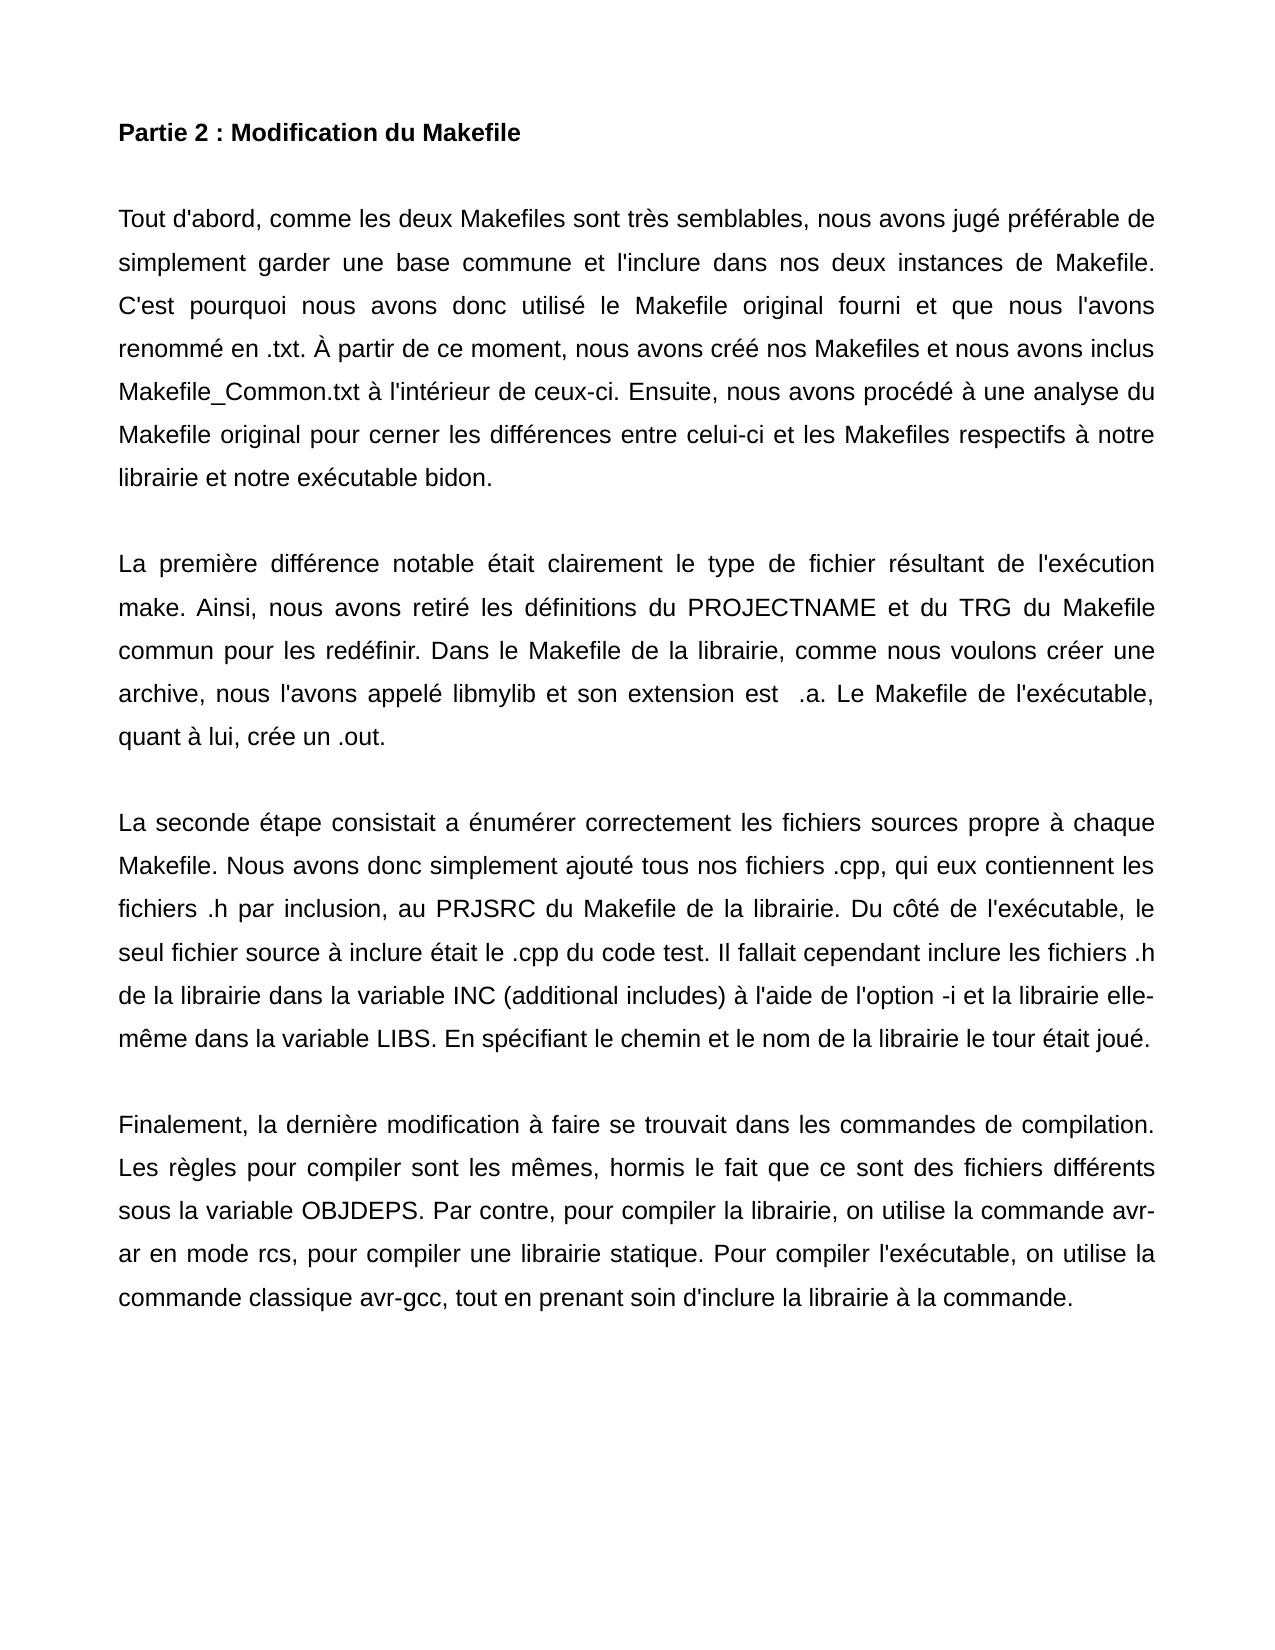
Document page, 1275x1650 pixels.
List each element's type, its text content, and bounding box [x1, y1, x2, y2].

text Tout d'abord, comme les deux Makefiles sont très semblables, nous avons jugé préférable de simplement garder une base commune et l'inclure dans nos deux instances de Makefile. C'est pourquoi nous avons donc utilisé le Makefile original fourni et que nous l'avons renommé en .txt. À partir de ce moment, nous avons créé nos Makefiles et nous avons inclus Makefile_Common.txt à l'intérieur de ceux-ci. Ensuite, nous avons procédé à une analyse du Makefile original pour cerner les différences entre celui-ci et les Makefiles respectifs à notre librairie et notre exécutable bidon. [118, 204, 1157, 492]
text La première différence notable était clairement le type de fichier résultant de l'exécution make. Ainsi, nous avons retiré les définitions du PROJECTNAME et du TRG du Makefile commun pour les redéfinir. Dans le Makefile de la librairie, comme nous voulons créer une archive, nous l'avons appelé libmylib et son extension est .a. Le Makefile de l'exécutable, quant à lui, crée un .out. [118, 549, 1157, 751]
text Partie 2 : Modification du Makefile [118, 118, 1157, 147]
text Finalement, la dernière modification à faire se trouvait dans les commandes de compilation. Les règles pour compiler sont les mêmes, hormis le fait que ce sont des fichiers différents sous la variable OBJDEPS. Par contre, pour compiler la librairie, on utilise la commande avr-ar en mode rcs, pour compiler une librairie statique. Pour compiler l'exécutable, on utilise la commande classique avr-gcc, tout en prenant soin d'inclure la librairie à la commande. [118, 1110, 1157, 1311]
text La seconde étape consistait a énumérer correctement les fichiers sources propre à chaque Makefile. Nous avons donc simplement ajouté tous nos fichiers .cpp, qui eux contiennent les fichiers .h par inclusion, au PRJSRC du Makefile de la librairie. Du côté de l'exécutable, le seul fichier source à inclure était le .cpp du code test. Il fallait cependant inclure les fichiers .h de la librairie dans la variable INC (additional includes) à l'aide de l'option -i et la librairie elle-même dans la variable LIBS. En spécifiant le chemin et le nom de la librairie le tour était joué. [118, 808, 1157, 1052]
